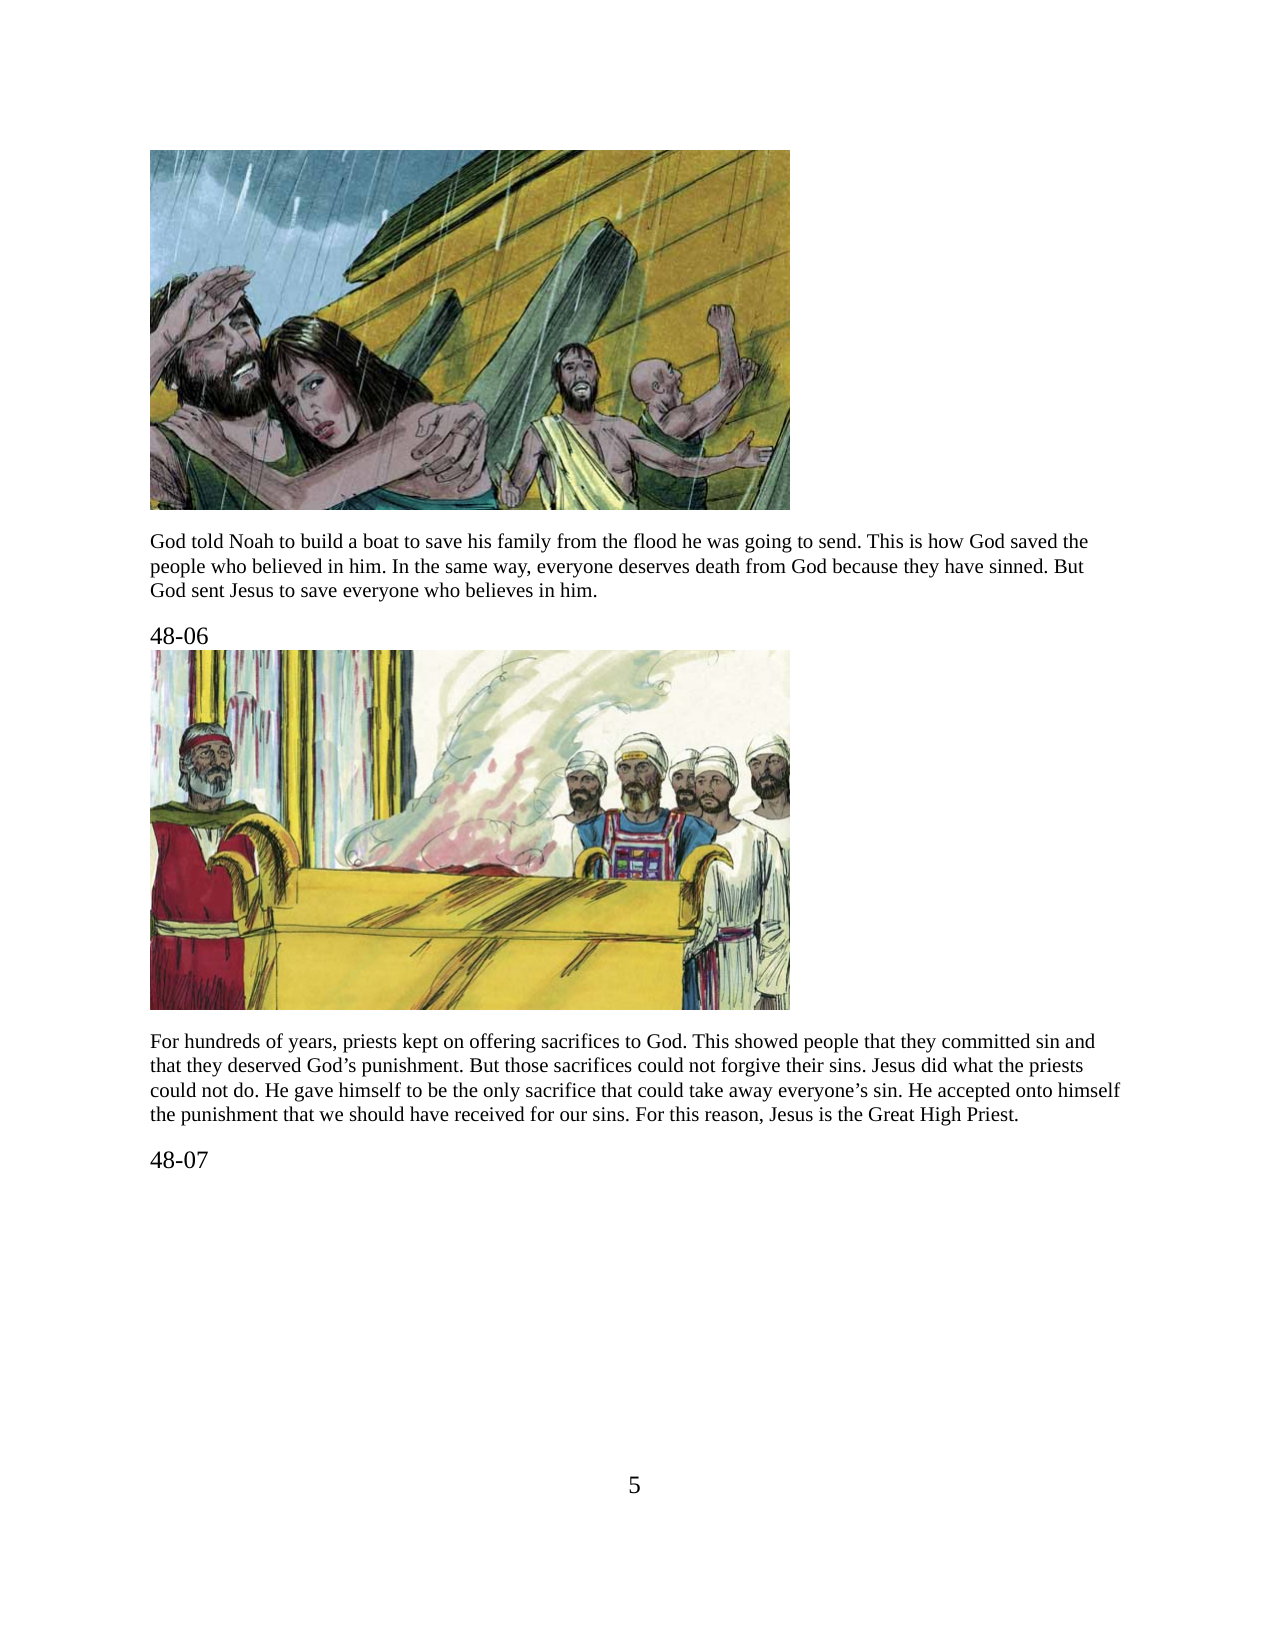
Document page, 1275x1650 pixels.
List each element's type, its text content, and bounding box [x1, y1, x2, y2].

picture [150, 650, 790, 1010]
subtitle 48-06 [150, 621, 1125, 650]
picture [150, 150, 790, 510]
subtitle 48-07 [150, 1145, 1125, 1174]
text For hundreds of years, priests kept on offering sacrifices to God. This showed people that they committed sin and that they deserved God’s punishment. But those sacrifices could not forgive their sins. Jesus did what the priests could not do. He gave himself to be the only sacrifice that could take away everyone’s sin. He accepted onto himself the punishment that we should have received for our sins. For this reason, Jesus is the Great High Priest. [150, 1029, 1125, 1126]
text God told Noah to build a boat to save his family from the flood he was going to send. This is how God saved the people who believed in him. In the same way, everyone deserves death from God because they have sinned. But God sent Jesus to save everyone who believes in him. [150, 529, 1125, 602]
